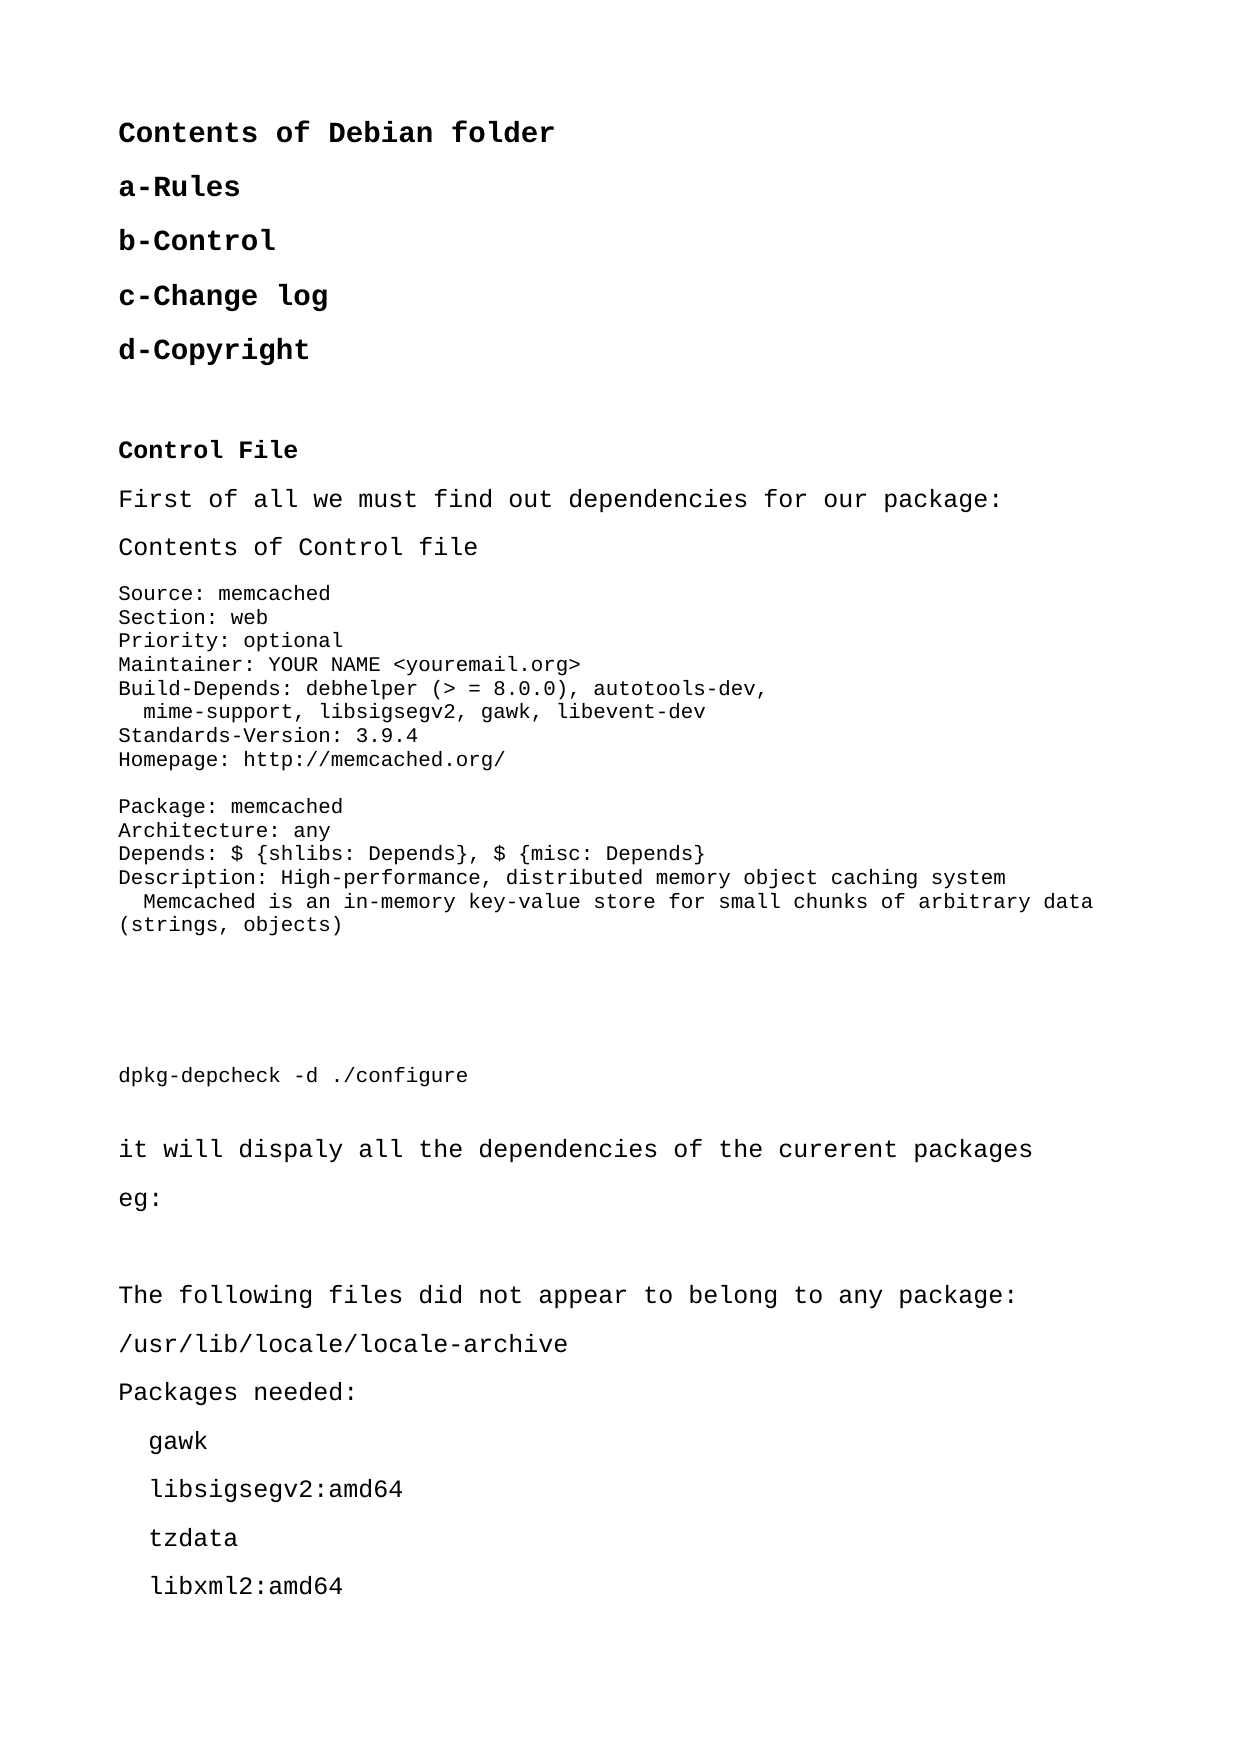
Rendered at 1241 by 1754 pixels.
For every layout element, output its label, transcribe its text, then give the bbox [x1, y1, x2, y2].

text Architecture: any [118, 820, 1122, 843]
text a-Rules [118, 172, 1122, 205]
text eg: [118, 1186, 1122, 1214]
text Memcached is an in-memory key-value store for small chunks of arbitrary data (strings, objects) [118, 891, 1122, 938]
text Contents of Debian folder [118, 118, 1122, 151]
text libsigsegv2:amd64 [118, 1477, 1122, 1505]
text Packages needed: [118, 1380, 1122, 1408]
text gawk [118, 1428, 1122, 1457]
text tzdata [118, 1525, 1122, 1554]
text Package: memcached [118, 796, 1122, 820]
text libxml2:amd64 [118, 1574, 1122, 1602]
text b-Control [118, 226, 1122, 259]
text c-Change log [118, 281, 1122, 314]
text Standards-Version: 3.9.4 [118, 725, 1122, 749]
text Source: memcached [118, 583, 1122, 607]
text The following files did not appear to belong to any package: [118, 1283, 1122, 1311]
text Build-Depends: debhelper (> = 8.0.0), autotools-dev, [118, 678, 1122, 701]
text Homepage: http://memcached.org/ [118, 749, 1122, 772]
text mime-support, libsigsegv2, gawk, libevent-dev [118, 701, 1122, 725]
text d-Copyright [118, 335, 1122, 368]
text Section: web [118, 607, 1122, 631]
text Depends: $ {shlibs: Depends}, $ {misc: Depends} [118, 843, 1122, 867]
text Description: High-performance, distributed memory object caching system [118, 867, 1122, 891]
text it will dispaly all the dependencies of the curerent packages [118, 1137, 1122, 1165]
text Control File [118, 438, 1122, 466]
text Priority: optional [118, 631, 1122, 654]
text dpkg-depcheck -d ./configure [118, 1065, 1122, 1088]
text First of all we must find out dependencies for our package: [118, 486, 1122, 514]
text Contents of Control file [118, 535, 1122, 563]
text /usr/lib/locale/locale-archive [118, 1331, 1122, 1359]
text Maintainer: YOUR NAME <youremail.org> [118, 654, 1122, 678]
